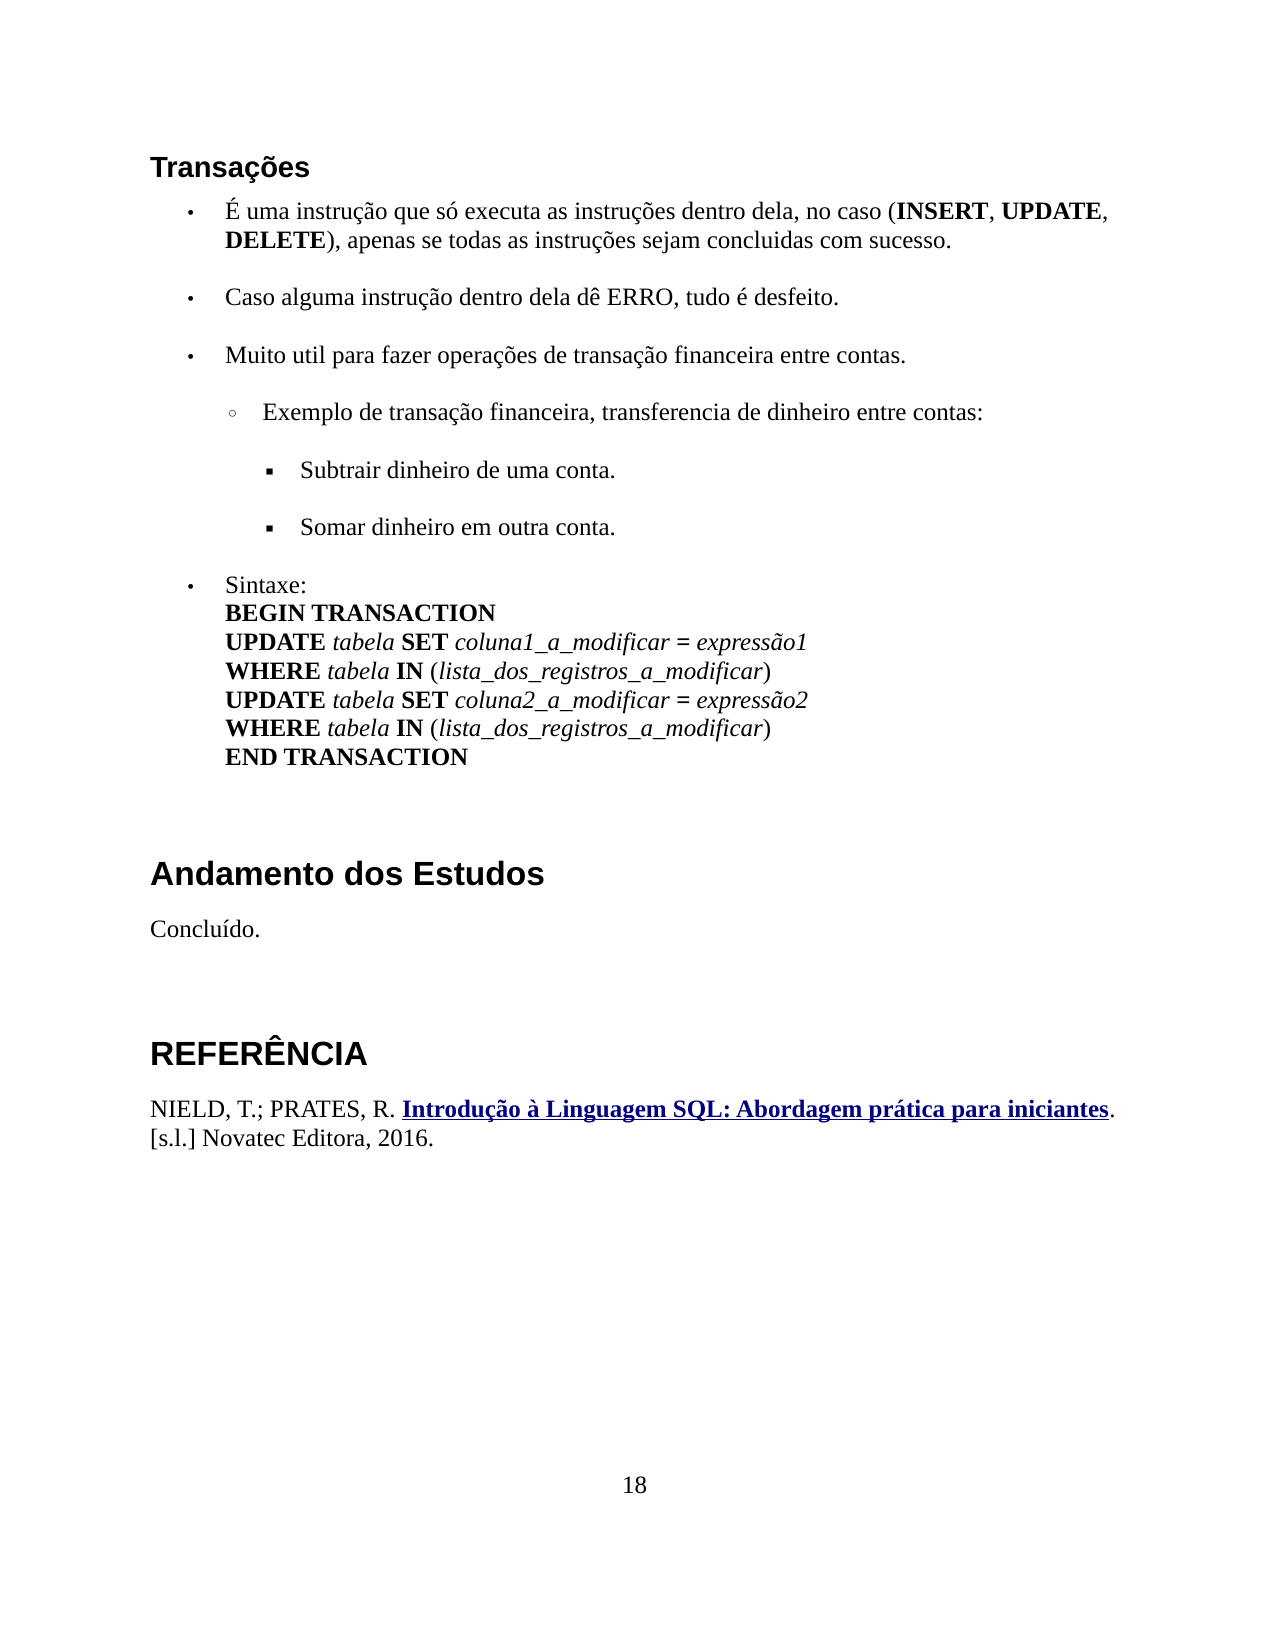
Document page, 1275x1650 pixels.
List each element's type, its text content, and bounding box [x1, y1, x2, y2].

list É uma instrução que só executa as instruções dentro dela, no caso (INSERT, UPDATE, DELETE), apenas se todas as instruções sejam concluidas com sucesso. [187, 196, 1125, 282]
text Concluído. [150, 914, 1125, 971]
list Caso alguma instrução dentro dela dê ERRO, tudo é desfeito. [187, 282, 1125, 340]
subtitle Andamento dos Estudos [150, 853, 1125, 892]
list Exemplo de transação financeira, transferencia de dinheiro entre contas: [225, 397, 1125, 455]
text NIELD, T.; PRATES, R. Introdução à Linguagem SQL: Abordagem prática para iniciantes. [s.l.] Novatec Editora, 2016. [150, 1094, 1125, 1151]
list Sintaxe: BEGIN TRANSACTION UPDATE tabela SET coluna1_a_modificar = expressão1 WHERE tabela IN (lista_dos_registros_a_modificar) UPDATE tabela SET coluna2_a_modificar = expressão2 WHERE tabela IN (lista_dos_registros_a_modificar) END TRANSACTION [187, 570, 1125, 800]
subtitle Transações [150, 150, 1125, 183]
list Subtrair dinheiro de uma conta. [262, 455, 1125, 512]
subtitle REFERÊNCIA [150, 1034, 1125, 1072]
list Muito util para fazer operações de transação financeira entre contas. [187, 340, 1125, 397]
list Somar dinheiro em outra conta. [262, 512, 1125, 570]
